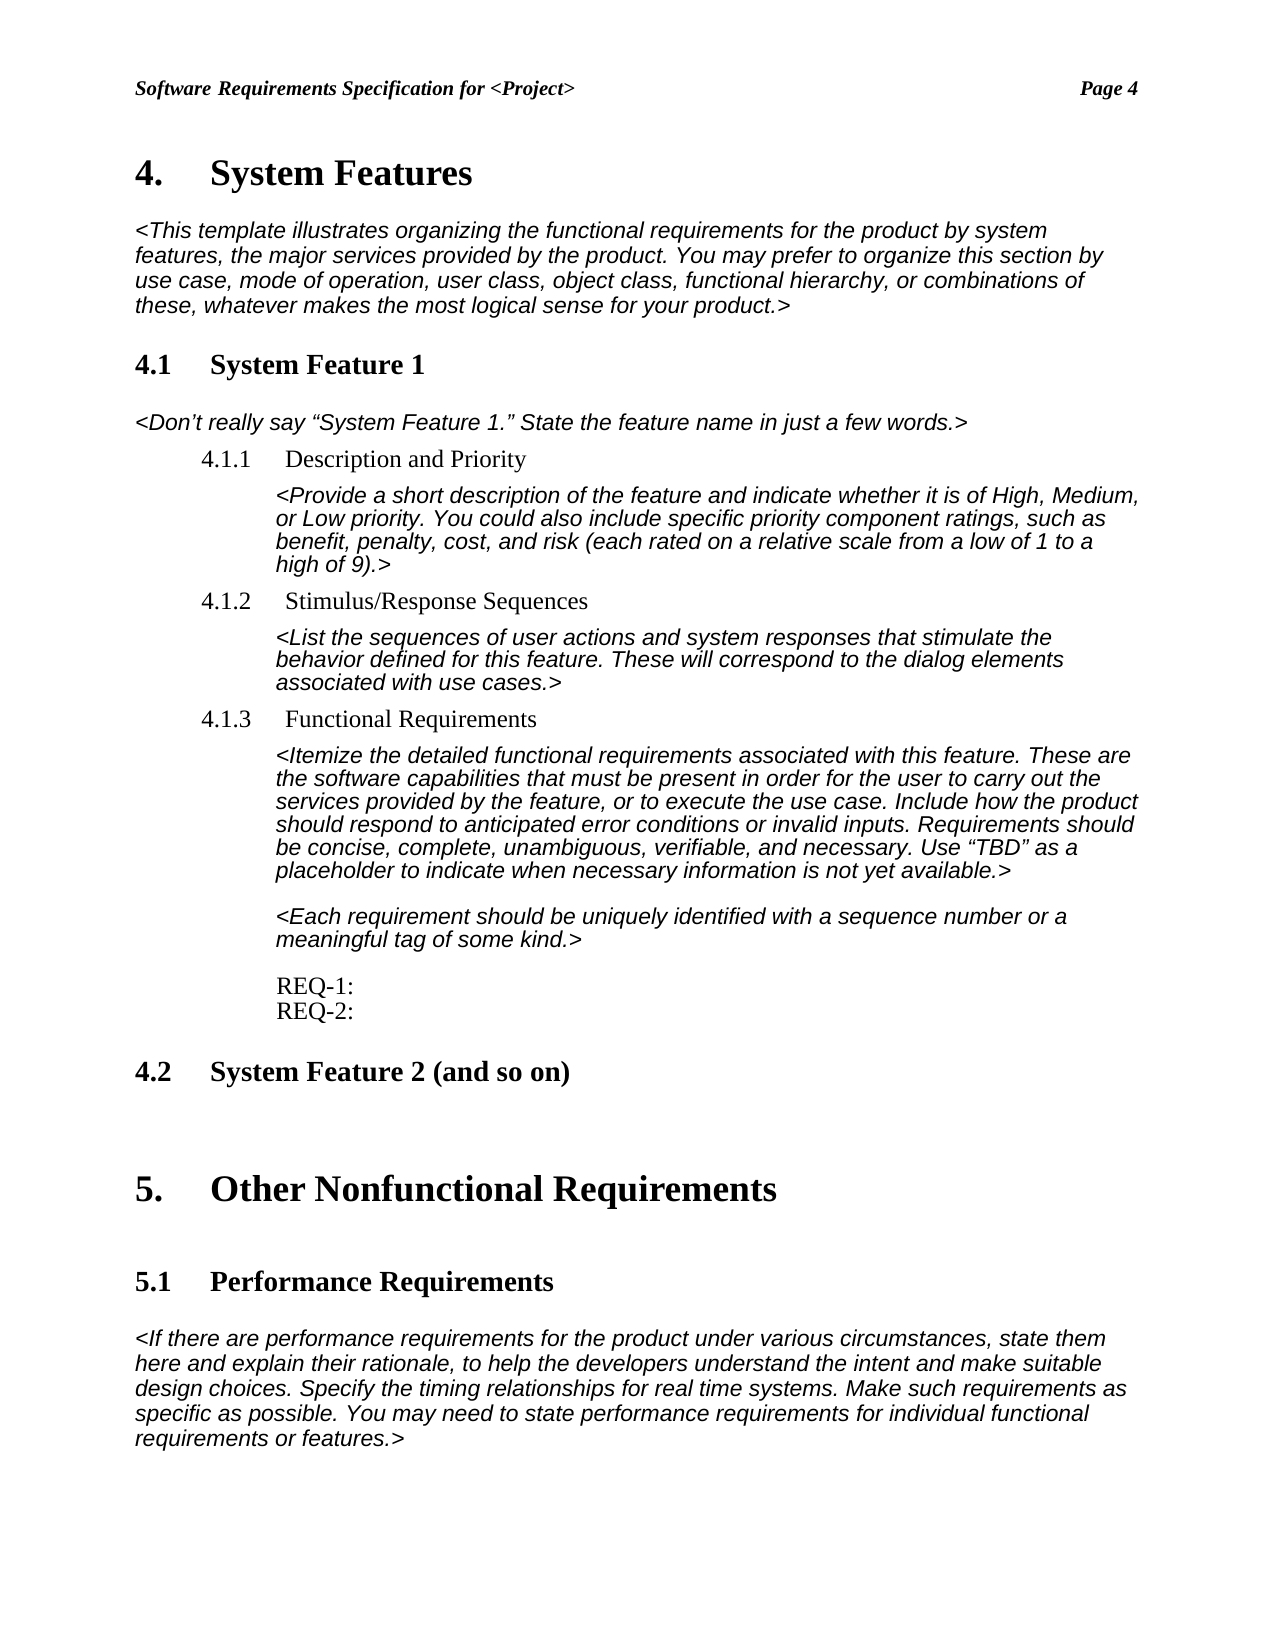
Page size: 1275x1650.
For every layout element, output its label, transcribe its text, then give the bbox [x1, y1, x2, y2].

subtitle Other Nonfunctional Requirements [135, 1166, 1140, 1209]
text <This template illustrates organizing the functional requirements for the product by system features, the major services provided by the product. You may prefer to organize this section by use case, mode of operation, user class, object class, functional hierarchy, or combinations of these, whatever makes the most logical sense for your product.> [135, 218, 1140, 318]
text REQ-1: [276, 974, 1140, 999]
text REQ-2: [276, 999, 1140, 1024]
subtitle System Feature 1 [135, 347, 1140, 381]
text <Provide a short description of the feature and indicate whether it is of High, Medium, or Low priority. You could also include specific priority component ratings, such as benefit, penalty, cost, and risk (each rated on a relative scale from a low of 1 to a high of 9).> [276, 485, 1140, 577]
subtitle System Feature 2 (and so on) [135, 1054, 1140, 1087]
text 4.1.1 Description and Priority [201, 447, 1140, 472]
text 4.1.3 Functional Requirements [201, 708, 1140, 733]
text 4.1.2 Stimulus/Response Sequences [201, 589, 1140, 614]
text <Each requirement should be uniquely identified with a sequence number or a meaningful tag of some kind.> [276, 906, 1140, 952]
text <If there are performance requirements for the product under various circumstances, state them here and explain their rationale, to help the developers understand the intent and make suitable design choices. Specify the timing relationships for real time systems. Make such requirements as specific as possible. You may need to state performance requirements for individual functional requirements or features.> [135, 1326, 1140, 1451]
text <Don’t really say “System Feature 1.” State the feature name in just a few words.> [135, 410, 1140, 435]
subtitle Performance Requirements [135, 1264, 1140, 1297]
text <List the sequences of user actions and system responses that stimulate the behavior defined for this feature. These will correspond to the dialog elements associated with use cases.> [276, 627, 1140, 695]
text <Itemize the detailed functional requirements associated with this feature. These are the software capabilities that must be present in order for the user to carry out the services provided by the feature, or to execute the use case. Include how the product should respond to anticipated error conditions or invalid inputs. Requirements should be concise, complete, unambiguous, verifiable, and necessary. Use “TBD” as a placeholder to indicate when necessary information is not yet available.> [276, 745, 1140, 883]
subtitle System Features [135, 150, 1140, 193]
